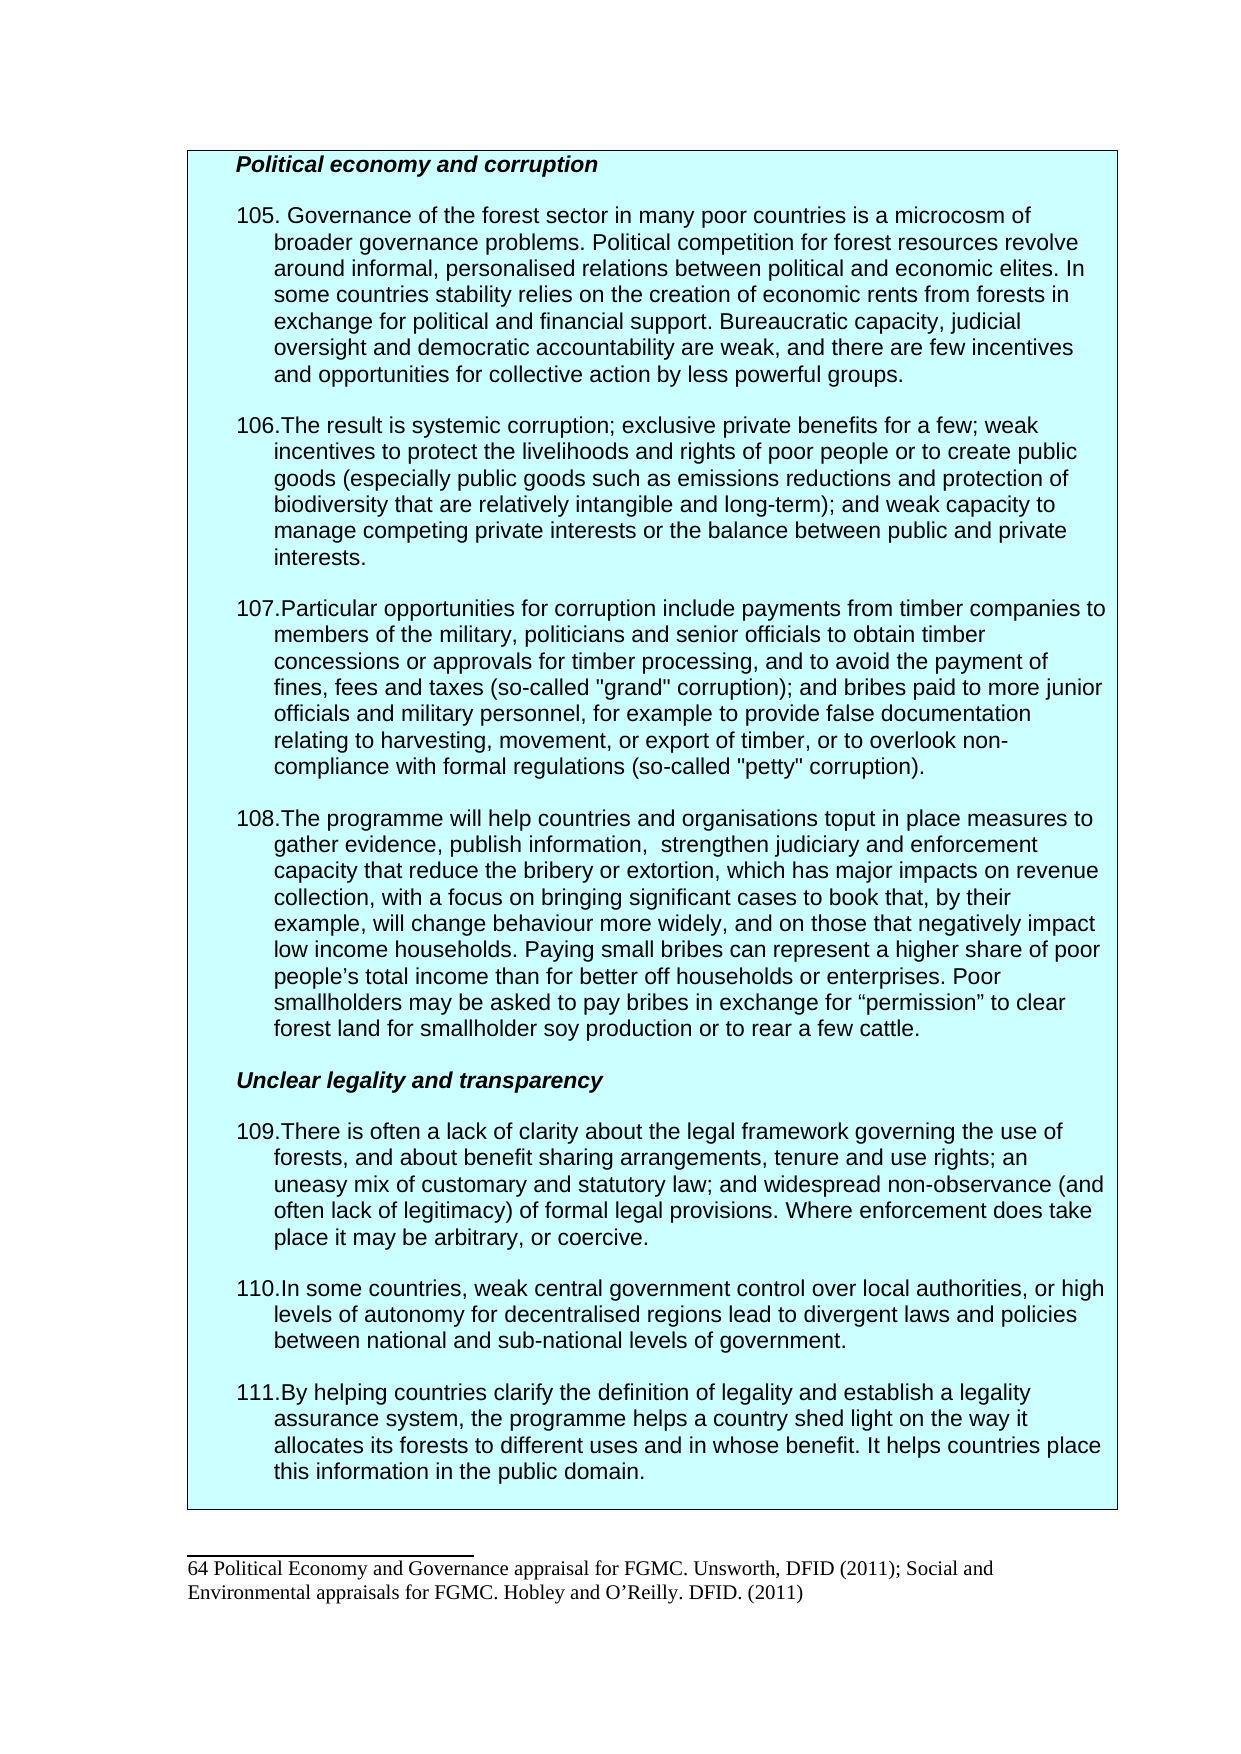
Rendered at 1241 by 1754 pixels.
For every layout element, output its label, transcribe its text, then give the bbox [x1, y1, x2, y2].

table_cell [180, 150, 187, 1509]
table_cell C. Appraisal of options Option 2 is recommended: that the programme addresses illegal logging and related trade while broadening its scope to address other commodities, such as palm oil, soy, beef and leather, which are sourced illegally. The economic case and value for money The economic case is robust for Option 1 (address illegal logging only) even with full costs and conservative benefits. A medium impact scenario, which assumes that illegal logging leads to deforestation but half of clearance is diverted elsewhere, gives a benefit-cost ratio of £38 for every £1 invested in the intervention (38:1), and an internal rate of return (IRR) of 218%. Incremental costs and benefits for the base case have been discounted over a twenty-five year period (2011-2035) using a discount rate of 3.5%. The Internal Rate of Return (IRR) – the discount rate which gives a Net Present Value (NPV) of zero – has also been calculated. Discount rates are higher in partner countries, typically between 8% and 15%. Sensitivity analysis was therefore carried out using two higher discount rates. These and the IRR’s show that the results are insensitive to the choice of discount rate for all except the most pessimistic scenarios. If timber logged illegally is logged legally in the same location or elsewhere, and taxed, the governments concerned benefit from additional forest revenues collected. The net present value of the additional forest revenue captured by developing country exchequers is estimated at between £2 and £13 billion over the period to 2035 depending on the impact achieved. Twelve alternative forest degradation and deforestation scenarios were developed to appraise the economic impacts of reducing illegal logging. Avoiding illegal logging of between 126 and 272 million cubic metres of timber by 2020 will protect between 6 and 14 million hectares of forest from degradation (medium and high scenarios). This leads to reduced forest degradation and deforestation, with consequent environmental benefits in terms of ecosystem services, notably carbon storage. Tackling illegal logging alone averts the loss of 70 tonnes of CO2e emissions per hectare of natural forest and avoids the loss of other forest goods and services valued at £15 per hectare. If illegal logging leads to deforestation, which is often the case, these losses increase by a factor of 12. The scenario for the central case for Option 1 assumes that a reduction in illegal logging will protect 22 million hectares from deforestation by 2035, averting the loss of 845 tonnes of CO2 e emissions per hectare and the loss of £182 per hectare of other forest goods and services. Poor people dependent on forests benefit directly and indirectly from the forest ecosystem services retained if illegal logging is controlled. The cost per tonne of CO2 averted is less than £3.50 under all the medium scenarios (and under £10 under the most pessimistic scenario). This compares with a current market price for European Emission Allowances (EUA) of around £13 per tonne, and a shadow carbon price of between £25 – £50 per tonne CO2. Carbon dioxide was conservatively valued at the current market price for European Emission Allowances (£13 per tonne). The economic model was also run using higher shadow carbon prices of £25 per tonne (Defra) and £50 per tonne (DECC), and using the inflated 2010-2050 series of traded carbon prices provided by DECC which rise from £14 per tonne in 2011 to £103 per tonne in 2035. Option 2 will generate the same benefits as Option 1, and additional benefits from a reduction in illegally-sourced agricultural commodities. Forest loss is currently 13 million hectares per year, around half of which is due to clearance for medium/large scale agriculture. Without the programme, deforestation and agricultural clearance is assumed to halve by 2030. This is midway between the EU target (zero by 2030) and an unchanged rate of forest loss. In addition to reducing illegal logging, Option 2 averts the illegal conversion of between 9 and 26 million hectares of forest to beef, soya bean and palm oil over the period to 2035 (low and high scenarios). The scenario for the central case averts the illegal clearance of 17 million hectares of forest by 2035. Assuming half of illegal forest clearance is diverted onto degraded land, this option avoids the loss of 845 CO2e emissions per hectare of natural forest that is not cleared, as well as the loss of a further £182 per hectare of forest goods and services. However, if cash crops are diverted onto degraded land, there may be some displacement of subsistence crops. Nonetheless any benefits that might be lost by subsistence farmers from large scale agricultural land acquisition of degraded land may not outweigh the lack of compensation to those losing resources from natural forest cleared for large scale plantations. It is worth noting that there is an ample area (446 million hectares) of non-cultivated land globally, including in Africa, suitable and available for cropping, and which is non-forested, non-protected and populated with less than 25 persons/km2 (or 20 ha/household). This is equivalent to almost one third of globally cropped land (1.5 billion ha). Nonethelessthere will be increased competition for land in the future. Even taking into account expected agricultural yield increses, estimates suggest that the world in 2050 will require expansion of agriculture onto 120-200 million hectares of land, including on current trends, an additional 12 million hectares of oil palm. The programme will ensure that poor people are not disadvantaged by measures to control illegal large-scale agricultural conversion. It is also assumed that agricultural yields or productivity increase on legal commodity enterprises (i.e. there is more intensified production) and that this also helps reduce pressure on forests and avoid forest conversion. The economic case for Option 2 tackling illegal logging and forest clearance from other commodities) is stronger than the case for Option 1. A medium impact scenario (deforestation with diversion) has a benefit-cost ratio of 52:1, and an IRR of 234%. The most pessimistic scenario (low impact, degradation with diversion) has a benefit-cost ratio of 12:1 and an IRR of 65%. The cost per tonne of CO2 averted is less than £ 0.5 under all the medium scenarios (and under £1 for the most pessimistic scenario). Total incremental costs of £3.8 billion over the next ten years are based on a maximum UK cost of £250 million (See Financial Case), together with further associated private sector contributions, as well as from inputs from the EU, China, USA, Japan and other countries. The total of £3.8 billion in incremental costs compares with a Chatham House estimate of £1 billion to £3 billion spent over the past decade on efforts to prevent illegal logging, including efforts by Japan and USA. The next ten years will need a similar global effort to continue the reduction in illegal logging (79% of costs) and the start of a global effort to begin the reduction in illegal large-scale agricultural clearance (21% of costs). The economic case for the programme is relatively insensitive to these estimates of global costs. Costs would need to increase by a factor of 12 to more than £45 billion for 2011-2020 for the worst case Option 2 scenario to reduce to merely break-even. A conservative market price of £13 per tonne CO2 is used. There is a good case for using a higher shadow carbon price of £25 – £50 per tonne CO2. Using the higher of these gives a benefit-cost ratio of 38:1 and an IRR of 23% for the worst case Option 1 scenario, and a benefit-cost ratio of 47:1 and an IRR of 136% for the worst case Option 2 scenario. Key governance, political and social appraisal issues Political economy and corruption Governance of the forest sector in many poor countries is a microcosm of broader governance problems. Political competition for forest resources revolve around informal, personalised relations between political and economic elites. In some countries stability relies on the creation of economic rents from forests in exchange for political and financial support. Bureaucratic capacity, judicial oversight and democratic accountability are weak, and there are few incentives and opportunities for collective action by less powerful groups. The result is systemic corruption; exclusive private benefits for a few; weak incentives to protect the livelihoods and rights of poor people or to create public goods (especially public goods such as emissions reductions and protection of biodiversity that are relatively intangible and long-term); and weak capacity to manage competing private interests or the balance between public and private interests. Particular opportunities for corruption include payments from timber companies to members of the military, politicians and senior officials to obtain timber concessions or approvals for timber processing, and to avoid the payment of fines, fees and taxes (so-called "grand" corruption); and bribes paid to more junior officials and military personnel, for example to provide false documentation relating to harvesting, movement, or export of timber, or to overlook non-compliance with formal regulations (so-called "petty" corruption). The programme will help countries and organisations toput in place measures to gather evidence, publish information, strengthen judiciary and enforcement capacity that reduce the bribery or extortion, which has major impacts on revenue collection, with a focus on bringing significant cases to book that, by their example, will change behaviour more widely, and on those that negatively impact low income households. Paying small bribes can represent a higher share of poor people’s total income than for better off households or enterprises. Poor smallholders may be asked to pay bribes in exchange for “permission” to clear forest land for smallholder soy production or to rear a few cattle. Unclear legality and transparency There is often a lack of clarity about the legal framework governing the use of forests, and about benefit sharing arrangements, tenure and use rights; an uneasy mix of customary and statutory law; and widespread non-observance (and often lack of legitimacy) of formal legal provisions. Where enforcement does take place it may be arbitrary, or coercive. In some countries, weak central government control over local authorities, or high levels of autonomy for decentralised regions lead to divergent laws and policies between national and sub-national levels of government. By helping countries clarify the definition of legality and establish a legality assurance system, the programme helps a country shed light on the way it allocates its forests to different uses and in whose benefit. It helps countries place this information in the public domain. Drivers of change This programme will build on two drivers of change. First, NGO and private sector backing, which has already driven changes in the main consumer markets (principally the US and EU), and provided incentives for producer countries (including Indonesia, Cameroon and the Brazilian Amazon). Second, skilful design of voluntary partnership agreements (VPAs) under the EU FLEGT action plan which has created locally driven, multi-stakeholder processes in producer countries that bring together government, business and civil society actors, enabling them to reach a common understanding of forest governance problems and identify shared interests in addressing them. The process already has local “ownership”: it is voluntary, and respects the sovereignty of the country which must reach its own definition of "legality" (the focus on “legality”, which is much easier to define and verify than “sustainability”, has facilitated agreement). These drivers bring reputational pressure to bear on governments and business. They create shared government and private sector interests in secure or improved access to key markets. They align these interests with civil society concerns to protect the environment and the interests of forest dependent and indigenous communities. All stakeholders benefit from increased organisational capacity, stimulated by the demands of the FLEGT treaty negotiation and implementation process and supported by external assistance. But looking ahead, the scope for relatively “easy wins” is diminishing: tackling less tractable aspects of the illegal logging problem, including harvesting by small-scale concessionaires for the domestic market, or over-cutting in licensed areas, requires a more thorough overhaul of government policy and regulation. Hence the importance of treaties or VPAs in the approach. Treaties or Voluntary Partnership Agreements (VPAs) as an approach Voluntary Partnership Agreements (VPAs) have the potential to increase transparency and accountability, and to achieve a better balance between public and private goods, more equitable distribution of private benefits, and more civic ways of managing conflicting interests. But the gains to date remain fragile, and implementation by countrieswill bring different challenges from the negotiation and agreement of actions. In many poor producer countries civil society is weak and fragmented, and there are significant constraints within the forest service and government more generally in terms of capacity to design and implement effective policy. This is why a major element of the new programme (Output 1) will build on the experience of DFID’s Forest Governance and Trade project, to support, in addition to negotiation, the implementation of a growing number of VPAs. Implementation of a credible legality assurance system is a priority, and involves a direct challenge to the private interests driving corrupt behaviour arising from allocation of timber concessions, movement of wood products and imposition of fees and taxes. The VPA, as a formal treaty, imposes concrete obligations on signatories, with related monitoring requirements. Reporting against indicators must be independently verified and transparent, and covers tax compliance, legality (including the processes by which forests are allocated), as well as community forest use and rights, where this issue is covered in national legal frameworks. The VPA process also offers the potential to move beyond the narrow issue of legality of exports to the EU, and to secure broader improvements in forest governance. For example: the annexed chapter in the agreement identifies the need for future reforms to the legal framework; and the VPA "do no harm" provision provides an entry point to pursue community rights. Evidence, research and stakeholder participation In addition to supporting negotiation of a growing number of new VPAs, DFID assistance through the programme will support broader EU efforts to strengthen implementation, in two main ways. It will provide funding, access to research and policy ideas based on experience elsewhere (for example on how to tackle small-scale logging for the domestic market), and support for strengthening technical and organisational capacity. Experience under the Forest Governance and Trade project highlights the importance of a flexible approach able to draw on local as well as external resources to provide timely and well targeted access to technical and financial support for a range of stakeholders including very local level community based organisations, NGOs, parliamentarians, and the private sector as well as government. The process of negotiating and implementing a FLEGT VPA involves all affected parties, including a wide range of stakeholders from grassroots organisations, to local NGOs, domestic and exporting market associations and companies, as well as government bodies. However, the relative capacity and bargaining power of different groups varies. This programme will build the capacity of associations representing remoter, smaller and fragmented businesses and interests, including those that involve large numbers of poor people (e.g. carpenter furniture-maker or women bark-stripper associations). It will enable social civil society and trade networks to help their local developing country peers represent and communicate their members’ interests better. As the programme extends to other commodities it will help smallholder bodies participate in national structures such as palm oil boards and soybean federations. Role of EU in ensuring integrity It can help sustain the active interest and engagement in VPA implementation of government, business and civil society stakeholders by using the EC’s leverage as a treaty partner to protect the integrity of the process, and in particular by helping to strengthen civil society participation. Continued, active engagement of all stakeholders is crucial: for example monitoring of timber allocations and the legal arrangements governing them requires civil society to remain alert and involved; addressing the problem of chainsaw logging for the domestic market requires sustained pressure on government from business, and civil society. The EU, with DFID support, has a critical role to play in ensuring that broader forest governance reforms, including those that could benefit poor people, stay on the agenda. The EU also plays a key role in trade and climate related policy, where particular competencies are shared between the European Commission, Parliament and Member States. Applying the approach to other commodities beyond timber From a political economy perspective, there are a number of similarities between timber and internationally traded agricultural commodities such as beef, soy and palm oil. There is increasing awareness of the link between these commodities and deforestation, and the implications for climate change; and increasing NGO pressure on the private sector and governments in consumer and producer countries. Investment decisions will be easier, raising capital and finance easier and marketing of agricultural commodities easier, if business and consumers know that products have been legally sourced and produced on forest land that was not cleared illegally. A recent evaluation by the World Bank on forests and low carbon development concluded that a strategy for beef and bean in the Amazon reliant only on voluntary private sector initiative had been problematic and difficult. A combination of pressure from buyers, independent monitoring of enforcement, NGO engagement and clear government legal framework combined with national sanctions for non-compliance proved more effective. Some of the same contextual problems apply as for illegal logging, for example the increasing importance of emerging markets such as China. These similarities suggests that there is potential for applying some of the demand and supply side measures that have played a part in reducing illegal logging to addressing the issue of deforestation linked to production of agricultural commodities. But addressing commodities involves additional challenges, including the fact that commodities have greater economic importance, involve more stakeholders, and can have more complex trade regimes and supply chains. Tens of millions of poor people are employed as smallholders and in agro-industry related to livestock, soy and palm oil (with over 15 million people in the oil palm smallholder sector alone) but there are significant variations between commodities and regional markets. For example, soybean cultivation and its processing into animal feedstock employ less labour than oil palm cultivation and palm oil processing. The programme will help communicate best practice (e.g. improved seed stock, inter-cropping, cover crops, small-scale mills, and mobile card harvest schemes to guarantee employment, small-scale mills) that benefit small farmers, including “loose fruit” schemes that give special palm fruit cutting rights to women. Palm oil, soy and beef enterprises that establish themselves illegally are less likely to follow labour and employment laws, particularly when it comes to protection for labour gangs employed in burning to clear land or herbicide spraying or harvesting. In some cases gang labour in illegal activities suffers near “slavery” conditions. The programme will help ensure that labour laws are understood and applied. The programme will support analysis on the dynamics of land conversion in different countries, and the characteristics of associated markets. It will help review the legal steps and procedures which act as barriers to market entry for smallholders or which “criminalize” those who engage in the market. Palm oil, soy and beef markets include significant smallholder supply and production sectors. Establishment costs for commodity production are reduced by illegal forest clearance, particularly for large scale but capital-intensive producers. In addition, commodity production that results from opaque and speculative deals is less likely to employ existing communities than legally established business. Indeed the former tends to result in eventual dispossession, particularly of forest dependent people whose social organisation is less recognised by formal political and legal institutions. The programme will promote business partnerships involving small holders and communities that bring benefits and employment into the local area. Forest dependant peoples More than 1 billion poor people depend to varying degrees on forests for their livelihoods, with many more depending on the ecosystem services they provide. About 60 million indigenous people are almost wholly dependent on forests. Some 350 million people who live within or adjacent to dense forests depend on them to a high degree for subsistence and income. Many of these practice swidden agriculture, tree farming and wild food gathering. Forests provide the basic goods and services for sustainable livelihoods and guard against vulnerability. The predominant social impact of forest degradation and deforestation is on the security and well-being of the poor. Case studies in Brazil, Indonesia and India found that ecosystem services and non-market goods accounted for between 47% and 90% of the total income of the poor. Illegal logging deprives poor people of this income and their livelihoods. Revenue collection and distribution The FLEGT treaty or VPA agrees binding actions that benefit poor people; for example, the percentage of tax revenues that are collected and redistributed. The programme will ensure that laws and rules on benefit-sharing with communities are communicated to poor people and are understood by them. It enables them to scrutinise systems, and identify problems and solutions that are in their interest. Forest tenure, rights and gender The programme, through the VPA, resolves problems of implementing existing regulations on community or village forest use and rights. Where a country’s legal framework does not include such regulations, the programme allows stakeholders to place community tenure and use rights on the agenda as well as other rules that protect the role of forests for social welfare purposes. Furthermore roles, rights and access to forest resources and markets are very different for men and women (gender-differentiated) and vary greatly from culture to culture. This programme will support women, men and minority ethnic groups to air their views about which tenure and legislative arrangements best meet their needs. The majority of the world’s forests (between 70-80%) are under State as distinct from private or community control. Forest land is highly, although not effectively, regulated. Research from countries like Mexico, China and Bolivia indicate that secure forest tenure has led to increased revenues to local people from forests including timber harvests. It will support poor people so they are able to have a say about their rights and their responsibilities in relation to forests in such a way that it benefits their livelihoods. In some countries there are regulations that control the planting of trees on farms. The programme will focus on the process of defining legality where there are provisions for modification to regulations that control or forbid the harvest of trees or tree products by small farmers and communities even if they own the land. This will increase income earning opportunities and reduce the hurdles in taking such products to market. The programme will monitor whether these modifications are implemented, complied with, and their impacts on poverty. Alternative livelihoods A VPA treaty cannot include any liability for the EU to pay for decommissioning or for compensating non-legal operators. Nor does it oblige the EU to provide expanded alternative livelihoods development projects in the event of major sector restructuring arising from legal reform (although REDD finance from elsewhere may). However, the programme will actively help countries develop evidence-based policy prescriptions that increase benefits to the poorest from the forest sector, and where the sector requires restructuring, help develop options that would generate alternative livelihoods outside the forest sector. The programme will contribute to establishing poverty baselines and poverty reduction impact assessments, as well as providing legal advisory services to more vulnerable groups. This will enable governments and other stakeholders, including forest communities, associations of chainsaw operators and tree farmers, to calculate the costs and benefits of legal reform, contest decisions and pilot alternative livelihood approaches where appropriate. Safeguards, winners and losers Successfully addressing illegal logging will create losers as well as winners and may incur costs for some of the rural poor, for example, in countries which have large informal chainsaw industries, such as Ghana and Cameroon, which may not be “legalised”. The VPAs include a social “do no harm” safeguard with mandatory obligations on both parties to monitor the impacts on poor people and on these groups, thereby creating an incentive to formalise them within the legal framework. The programme will help the EU and countries find solutions to the illegal logging problem that are “equitable and just” and “do not have an adverse impact on poor people.” It will also build and strengthen different stakeholder groups, particularly of small businesses, women and poorer communities engaged in forest activities, so that they are able to negotiate and implement changes that benefit them. It will strengthen civil society and governments so they can effectively monitor the direct and indirect impacts of the changes in legality of logging in the countries concerned, and design and implement measures which mitigate negative impacts and maximise positive impacts for poor people. The illegal conversion of forest land for agriculture can also have positive and negative impacts for poor people. The EU FLEGT action plan acknowledges the need to differentiate between the activities of small-scale farmers trying to earn a livelihood and large-scale commercial enterprises, which, sometimes in partnership with politicians, use power and influence to avoid due diligence, seek legal loopholes or circumvent the law, in order to clear large areas of forested land. The programme will focus on the latter in the way it helps countries tackle illegality. Many of the same issues that apply to illegal logging also apply to large-scale illegal conversion: the limited information available; the importance of forests to the poor; the costs to the poor of forest degradation and conversion; the existence of winners and losers in any legal reform and the struggle for depleting and valuable resources such as forests; and the importance of better understanding and an effective multi-stakeholder process. The programme will provide more rigorous analysis of the scope and scale of illegal clearance and how this impacts on those dependent on forests and small farmers on the one hand, and on agro-industry, on the other. Impacts on the environment Illegal logging causes environmental damage. It contributes to the loss of biodiversity and to the illegal exploitation of wildlife. Unregulated logging can significantly increase the vulnerability of forests to fires; and aggravates the impact of flooding and sedimentation on neighbouring areas. Illegal logging is environmentally damaging, for example, it often flouts rules (laws) on species limits, i.e. which trunk diameter sizes or tree species to cut and leave; or on reduced impact logging techniques; continuous canopy cover planning; maintenance of seed or “mother” trees; and forest gap and wildlife management. Maximum environmental damage is obvious, for example, where illegal timber is taken from national parks; or where timber theft is associated with large scale clearance that ignores environmental impact assessments and involves, for example, unplanned bulldozing of roads and disturbance to major drainage or river systems. On balance, despite a lack of global data, it is safe to assume that reducing illegal logging has and will be environmentally beneficial. As indicated in the economic analysis above, conservative assumptions still generate significant ecosystem benefits. While illegal logging may or may not be a contributory factor in deforestation (although evidence suggests that logging trails open forest up to agricultural clearance in some countries), this is not in doubt for illegal clearance for agricultural commodities. The environmental costs of large-scale illegal forest conversion are substantial. Around half the deforestation in the eight countries accounting for 75% of global deforestation is due to medium to large scale beef/soya/oil palm conversion. The percentage of clearance that was illegal is not known. However, two studies in Brazil and Indonesia put the figure at 48 - 82%. As with illegal logging, it cannot be assumed that averting illegal clearance means that legal clearance will not take place in the same location or elsewhere, although with different environmental impacts. The increasing demand for agricultural commodities makes this inevitable. However, this programme will ensure that legality review provides opportunities to specify environmental standards more clearly, and create policy incentives, for example, for higher biodiversity in plantations with forested corridors to facilitate wildlife movement and reduced agro-chemical applications. However, even if the effect was merely to divert a portion of the illegal clearance without changed management from high value primary forest to lower value primary forest, secondary forest, or degraded land, the environmental benefits would be substantial. The constraint imposed by the improved regulation of new clearance will also encourage higher yields and intensification on existing agricultural land. Building linkages between FLEGT and REDD+ The Forest Governance Markets and Climate (FGMC) programme builds “FLEGT-REDD+linkages”. There are two aspects of governance in relation to markets and climate and described by the EU as “FLEGT-REDD+ linkages”. One is the governance of REDD+. This covers the broad area of governance around carbon emissions financing schemes and monitoring systems, as well as of significant economic sectors that involve deforestation like mining, agriculture, infrastructure, energy, and a country’s whole national spatial land use plan. The second is a subset or microcosm of economy-wide governance and focuses on governance of the forest sector and forest-related markets or FLEGT. The governance aspects of “REDD+ readiness” involve inclusive and effective stakeholder participation in cross-sector planning and implementation; government coordination across different sectors and levels of government on REDD+; transparent and accountable systems for managing and distributing REDD+ finance and benefits; effective and transparent monitoring and independent national oversight bodies for REDD+ (particularly of REDD+ financing or accounting schemes and carbon monitoring); creation of REDD+ carbon baseline data; reporting on public and private finance for REDD+. FLEGT links to REDD+ by establishing clear roles, rights, regulations and responsibilities around forest concession allocation, tenure and conversion, including agriculture and plantation leasing; reform of national forestry taxation systems and formalisation of ownership or profit rights from forest; addressing rents from land uses that replace forests (e.g. palm plantations); improving the standards and behaviour of the markets and trade that drive these processes; strengthening civil society, community and private sector accountability institutions, independent monitoring, as well as statutory oversight institutions; building the capacity of state prosecutors, formal anti-corruption institutions, judges, law enforcement agencies, court officials, trade and customs inspectors. By building linkages between FLEGT and REDD+, the programme will ensure that delivery of REDD+ is sustainable and credible. It will do this by helping businesses, countries and regions to: Review the legal frameworks for their forest, palm oil, soy and beef sectors, focusing on laws governing forest allocation and conversion to improve their clarity and coherence; Review their forest tenure arrangements and labour standards, including on farms; Map their commodity trade and supply chains in relation to “forest-risk”; and market roadshow their certified and legally licensed products; Apply community mapping approaches where appropriate; Develop standards and traceability systems, which provide assurance that commodities sourced from forest sectors and others that drive forest loss are legally compliant along the complete producer-to-purchaser supply chain; Ensure traceability technologies are appropriate and cost effective, particularly in countries and remoter areas where infrastructure is weak or private sector poorly developed; and that they take into account product segregation during harvest, processing and shipment; Ensure legal and forest governance compliance is audited and independently verified or monitored, including by third-parties (whether private or non-government), including the monitoring of commodities from sources where forest dependent peoples; tenure are clear and secure; Transparently disclose information on logging and deforestation, as well as forest-related finance, revenue collection, benefit-sharing and fiscal systems; where relevant coordinate with Extractive Industries Transparency Initiative (EITI); Cross-check information on “harvested wood products” and traded forest products, used in Tier 1,2 and 3 systems for forest carbon emissions (REDD+) monitoring reporting and verification (MRV) (as per guidance of the Intergovernmental Panel on Climate Change (IPCC)), for integrity against illegal logging and related trade datasets; Build effective national and sub-national forest-related multi-stakeholder institutions, forums and processes; and support approaches that are participatory and consultative involving communities, smallholders and companies Create integrity in oversight bodies, linking those for FLEGT with those being established for REDD+, and fully embed these and their related implementation committees into key national institutions; Harmonise points of delivery and decision-making in country. In countries which have agreed implementation of FLEGT Legality Assurance and disclosure Systems (LAS) focused on timber, wood and paper (TLAS), the programme could broaden these to other commodities or goods, depending on the different nature of trade regimes (domestic, regional) and the location and nature of the drivers of deforestation (soy, palm oil, beef, leather). The programme will not be prescriptive about expansion to further countries or regions and will coordinate with the EU donor Working Group on FLEGT-REDD (which includes Norway and Switzerland). Given the range of potential options for broader UK support to REDD+, this programme may vary its own approach in different countries to complement REDD+ action. This might range from high-level political intervention through UK REDD+ to stipulate progress on implementation of FLEGT as part of any REDD+ partnership, to negotiating a new VPA with a REDD+ country where there are EU trade links, linked to UK support for REDD+ planning (Phase 1), to expanding the FLEGT approach to other commodity areas where other drivers are more prevalent, or trade links with the EU less clear. The way that the two programmes come together in-country, and the manner in which they are presented by the UK government, will vary on a case-by-case basis, and be elucidated through the engagement with individual partner countries. For example, where there is further UK bilateral or multilateral investment in countries to reward reductions in deforestation and degradation (REDD+), this programme may work to incorporate progress on implementation of FLEGT as part of any high-level REDD+ partnership. The programme could also expand the approach to improving FLEGT to other commodities, goods or services beyond palm oil, soy, beef and leather, where other drivers are more prevalent, or if market links with the EU are less responsive. It will engage with third-party countries or regions that, via their private sector or business and markets, have the potential to reduce deforestation and illegal logging outside or across their own borders. In conclusion, FGMC is a challenging and ambitious programme. Although the issue is complex, it uses an approach that is in essence simple and has worked. The programme design directly addresses the major risks, and builds on existing experience and momentum. The potential benefits are very large. Retaining the ability to evolve the programme, and to respond rapidly and flexibly in a very dynamic context, will be critical to success. [188, 151, 1117, 1509]
